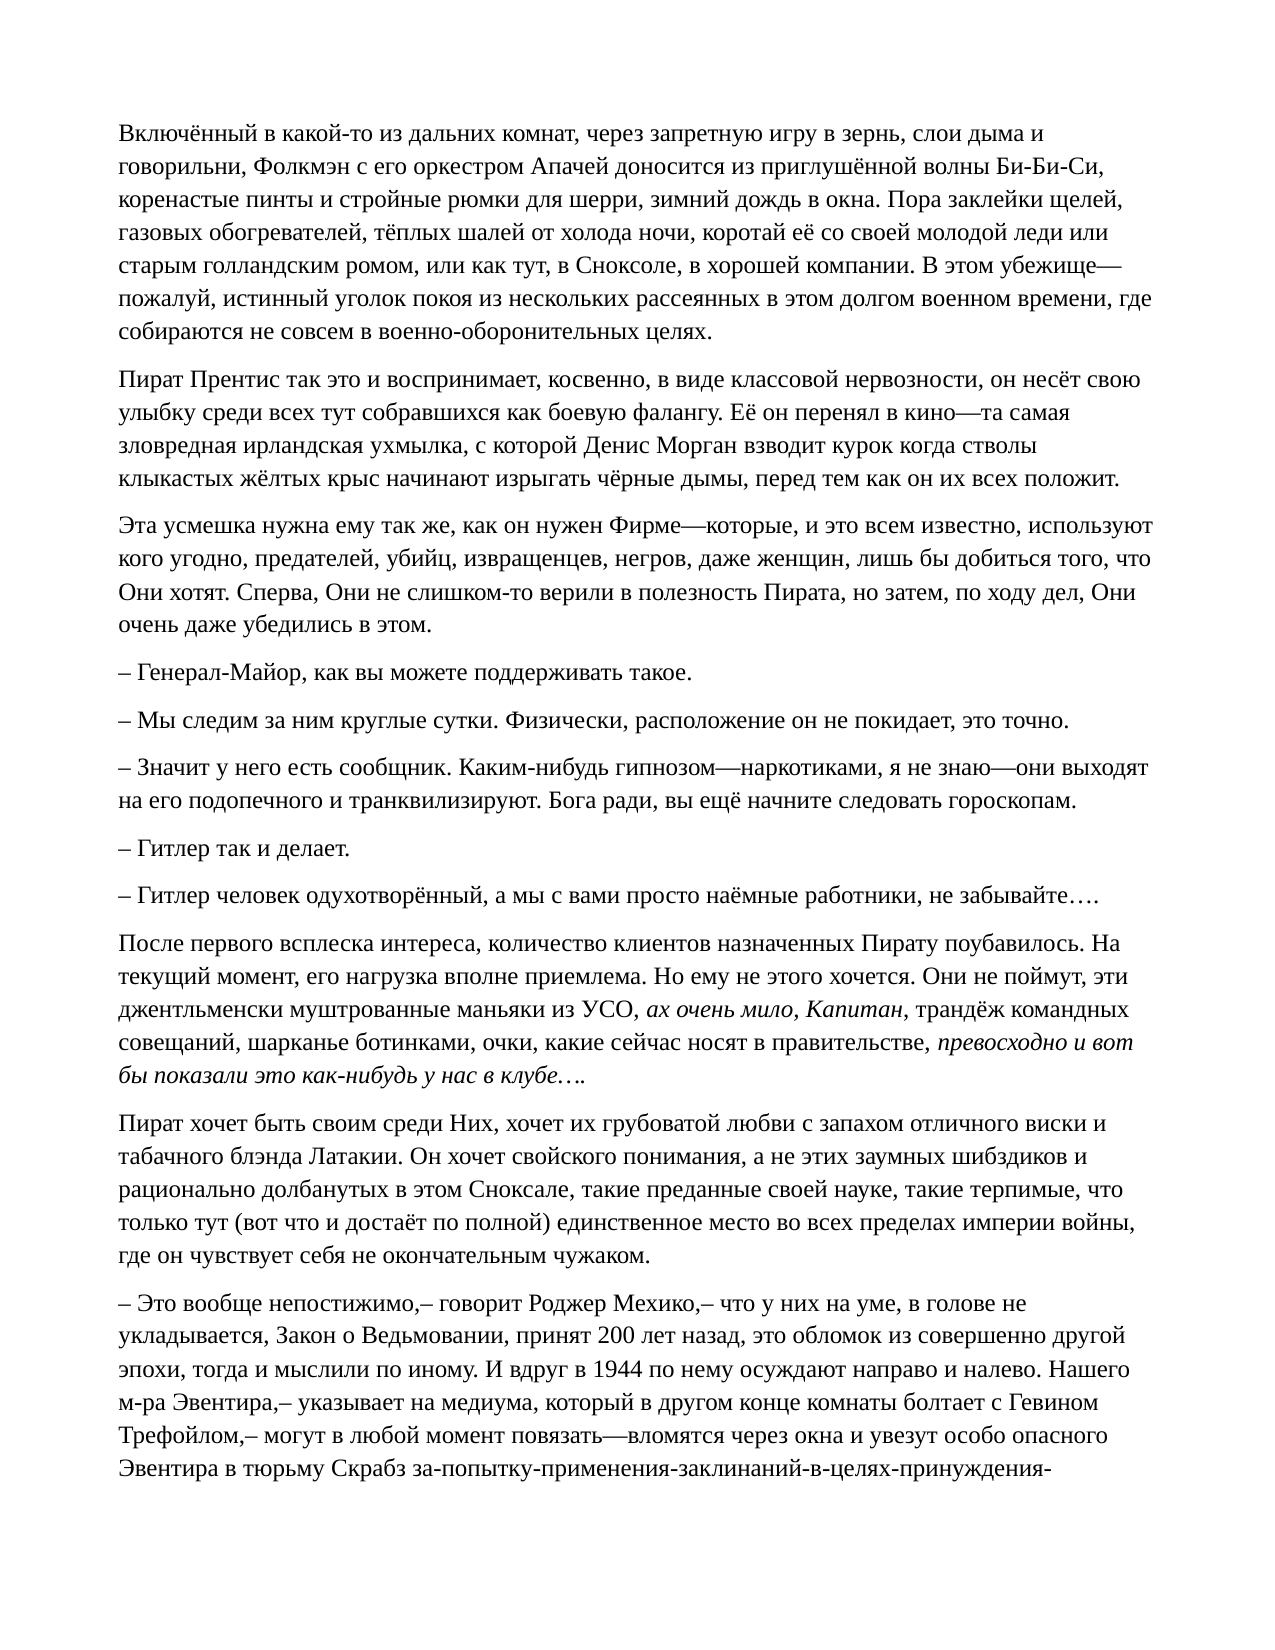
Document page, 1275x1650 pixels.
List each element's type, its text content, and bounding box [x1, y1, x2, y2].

text – Гитлер человек одухотворённый, а мы с вами просто наёмные работники, не забывайте…. [118, 881, 1157, 909]
text После первого всплеска интереса, количество клиентов назначенных Пирату поубавилось. На текущий момент, его нагрузка вполне приемлема. Но ему не этого хочется. Они не поймут, эти джентльменски муштрованные маньяки из УСО, ах очень мило, Капитан, трандёж командных совещаний, шарканье ботинками, очки, какие сейчас носят в правительстве, превосходно и вот бы показали это как-нибудь у нас в клубе…. [118, 928, 1157, 1089]
text – Генерал-Майор, как вы можете поддерживать такое. [118, 657, 1157, 686]
text – Мы следим за ним круглые сутки. Физически, расположение он не покидает, это точно. [118, 705, 1157, 733]
text – Значит у него есть сообщник. Каким-нибудь гипнозом—наркотиками, я не знаю—они выходят на его подопечного и транквилизируют. Бога ради, вы ещё начните следовать гороскопам. [118, 752, 1157, 814]
text – Это вообще непостижимо,– говорит Роджер Мехико,– что у них на уме, в голове не укладывается, Закон о Ведьмовании, принят 200 лет назад, это обломок из совершенно другой эпохи, тогда и мыслили по иному. И вдруг в 1944 по нему осуждают направо и налево. Нашего м-ра Эвентира,– указывает на медиума, который в другом конце комнаты болтает с Гевином Трефойлом,– могут в любой момент повязать—вломятся через окна и увезут особо опасного Эвентира в тюрьму Скрабз за-попытку-применения-заклинаний-в-целях-принуждения- [118, 1288, 1157, 1481]
text – Гитлер так и делает. [118, 833, 1157, 862]
text Пират хочет быть своим среди Них, хочет их грубоватой любви с запахом отличного виски и табачного блэнда Латакии. Он хочет свойского понимания, а не этих заумных шибздиков и рационально долбанутых в этом Сноксале, такие преданные своей науке, такие терпимые, что только тут (вот что и достаёт по полной) единственное место во всех пределах империи войны, где он чувствует себя не окончательным чужаком. [118, 1108, 1157, 1269]
text Эта усмешка нужна ему так же, как он нужен Фирме—которые, и это всем известно, используют кого угодно, предателей, убийц, извращенцев, негров, даже женщин, лишь бы добиться того, что Они хотят. Сперва, Они не слишком-то верили в полезность Пирата, но затем, по ходу дел, Они очень даже убедились в этом. [118, 511, 1157, 638]
text Включённый в какой-то из дальних комнат, через запретную игру в зернь, слои дыма и говорильни, Фолкмэн с его оркестром Апачей доносится из приглушённой волны Би-Би-Си, коренастые пинты и стройные рюмки для шерри, зимний дождь в окна. Пора заклейки щелей, газовых обогревателей, тёплых шалей от холода ночи, коротай её со своей молодой леди или старым голландским ромом, или как тут, в Сноксоле, в хорошей компании. В этом убежище—пожалуй, истинный уголок покоя из нескольких рассеянных в этом долгом военном времени, где собираются не совсем в военно-оборонительных целях. [118, 118, 1157, 345]
text Пират Прентис так это и воспринимает, косвенно, в виде классовой нервозности, он несёт свою улыбку среди всех тут собравшихся как боевую фалангу. Её он перенял в кино—та самая зловредная ирландская ухмылка, с которой Денис Морган взводит курок когда стволы клыкастых жёлтых крыс начинают изрыгать чёрные дымы, перед тем как он их всех положит. [118, 364, 1157, 492]
